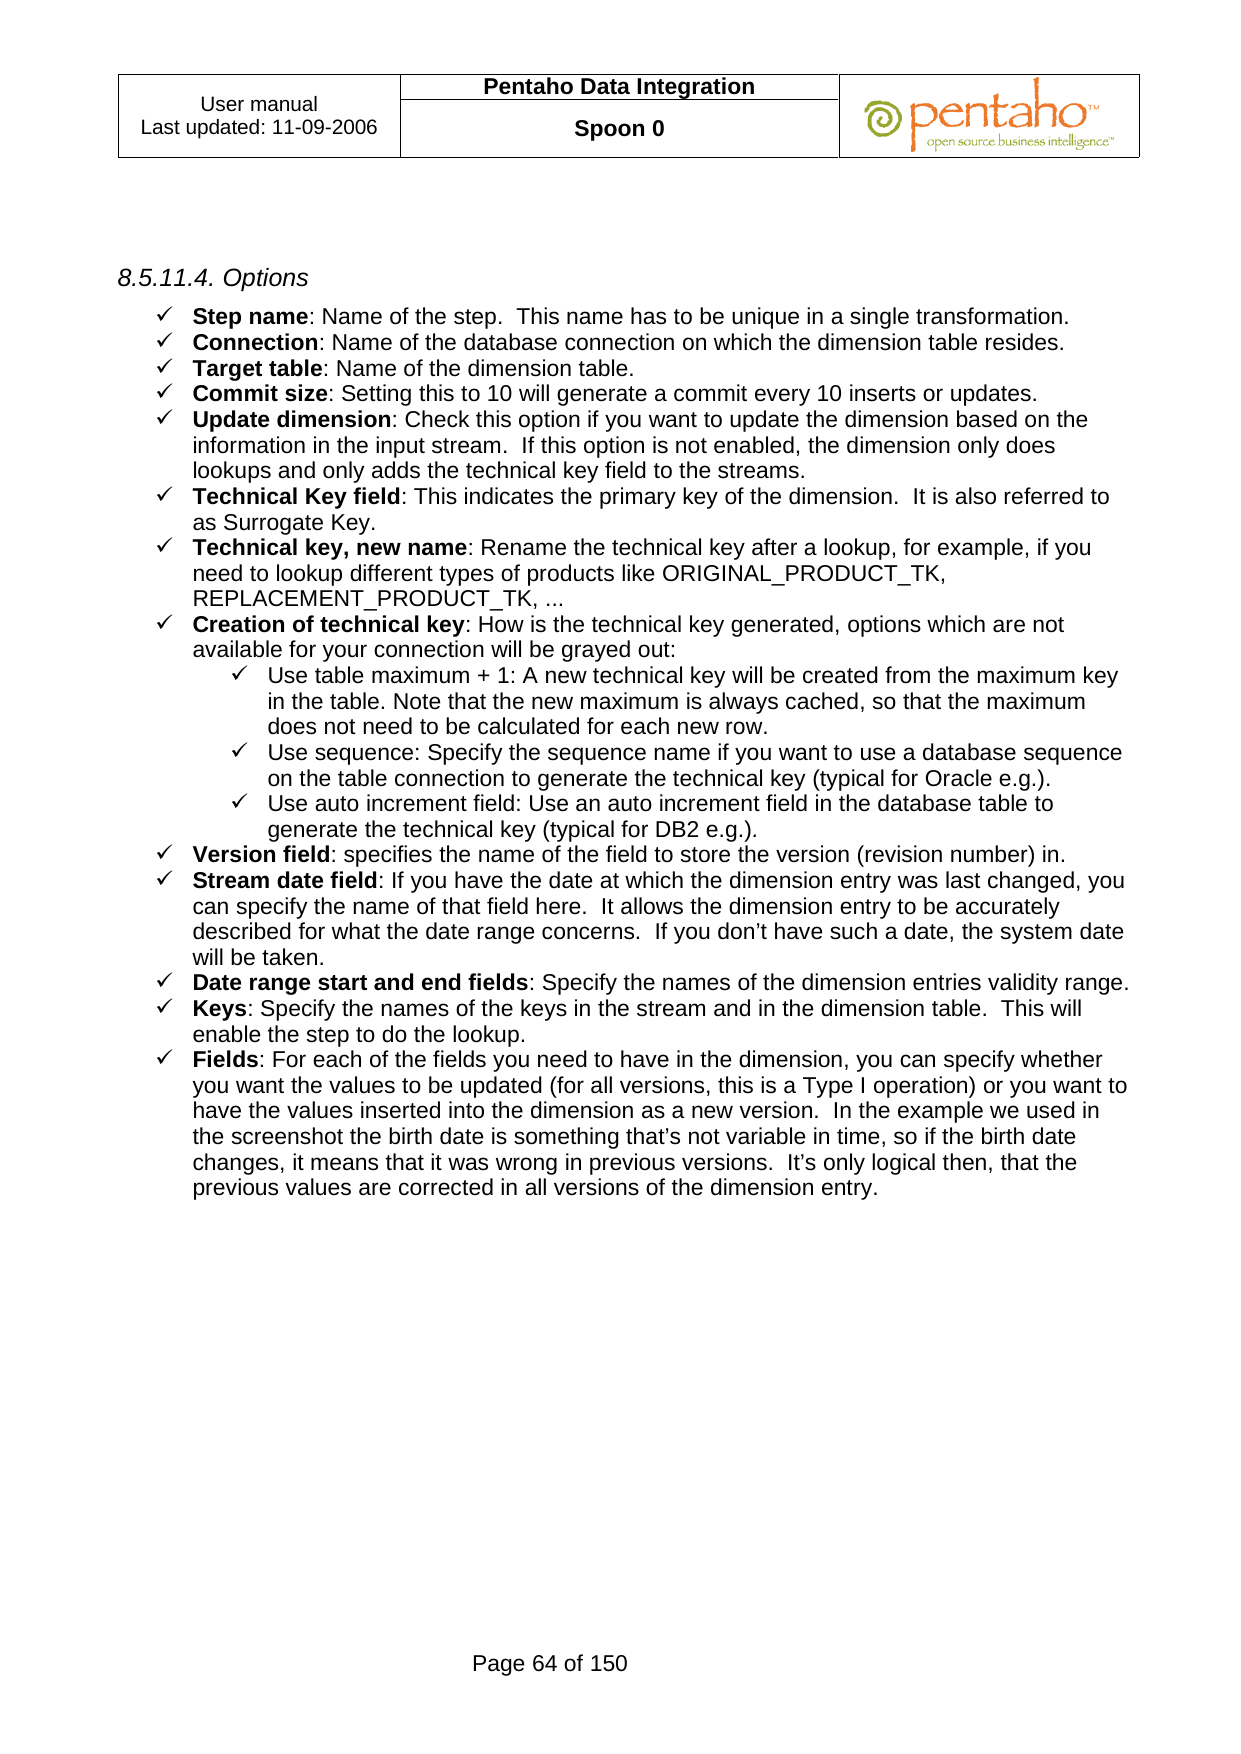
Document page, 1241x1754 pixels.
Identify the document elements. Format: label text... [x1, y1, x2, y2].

list Update dimension: Check this option if you want to update the dimension based on the information in the input stream. If this option is not enabled, the dimension only does lookups and only adds the technical key field to the streams. [155, 407, 1137, 483]
subtitle Options [117, 263, 1137, 291]
list Technical Key field: This indicates the primary key of the dimension. It is also referred to as Surrogate Key. [155, 483, 1137, 535]
list Version field: specifies the name of the field to store the version (revision number) in. [155, 842, 1137, 868]
list Stream date field: If you have the date at which the dimension entry was last changed, you can specify the name of that field here. It allows the dimension entry to be accurately described for what the date range concerns. If you don’t have such a date, the system date will be taken. [155, 868, 1137, 970]
list Connection: Name of the database connection on which the dimension table resides. [155, 329, 1137, 355]
list Creation of technical key: How is the technical key generated, options which are not available for your connection will be grayed out: [155, 611, 1137, 663]
list Target table: Name of the dimension table. [155, 355, 1137, 381]
list Commit size: Setting this to 10 will generate a commit every 10 inserts or updates. [155, 381, 1137, 407]
list Use sequence: Specify the sequence name if you want to use a database sequence on the table connection to generate the technical key (typical for Oracle e.g.). [230, 739, 1137, 791]
list Use auto increment field: Use an auto increment field in the database table to generate the technical key (typical for DB2 e.g.). [230, 791, 1137, 842]
list Use table maximum + 1: A new technical key will be created from the maximum key in the table. Note that the new maximum is always cached, so that the maximum does not need to be calculated for each new row. [230, 663, 1137, 739]
list Step name: Name of the step. This name has to be unique in a single transformation. [155, 304, 1137, 329]
list Date range start and end fields: Specify the names of the dimension entries validity range. [155, 970, 1137, 996]
list Keys: Specify the names of the keys in the stream and in the dimension table. This will enable the step to do the lookup. [155, 996, 1137, 1047]
list Technical key, new name: Rename the technical key after a lookup, for example, if you need to lookup different types of products like ORIGINAL_PRODUCT_TK, REPLACEMENT_PRODUCT_TK, ... [155, 535, 1137, 611]
list Fields: For each of the fields you need to have in the dimension, you can specify whether you want the values to be updated (for all versions, this is a Type I operation) or you want to have the values inserted into the dimension as a new version. In the example we used in the screenshot the birth date is something that’s not variable in time, so if the birth date changes, it means that it was wrong in previous versions. It’s only logical then, that the previous values are corrected in all versions of the dimension entry. [155, 1047, 1137, 1200]
